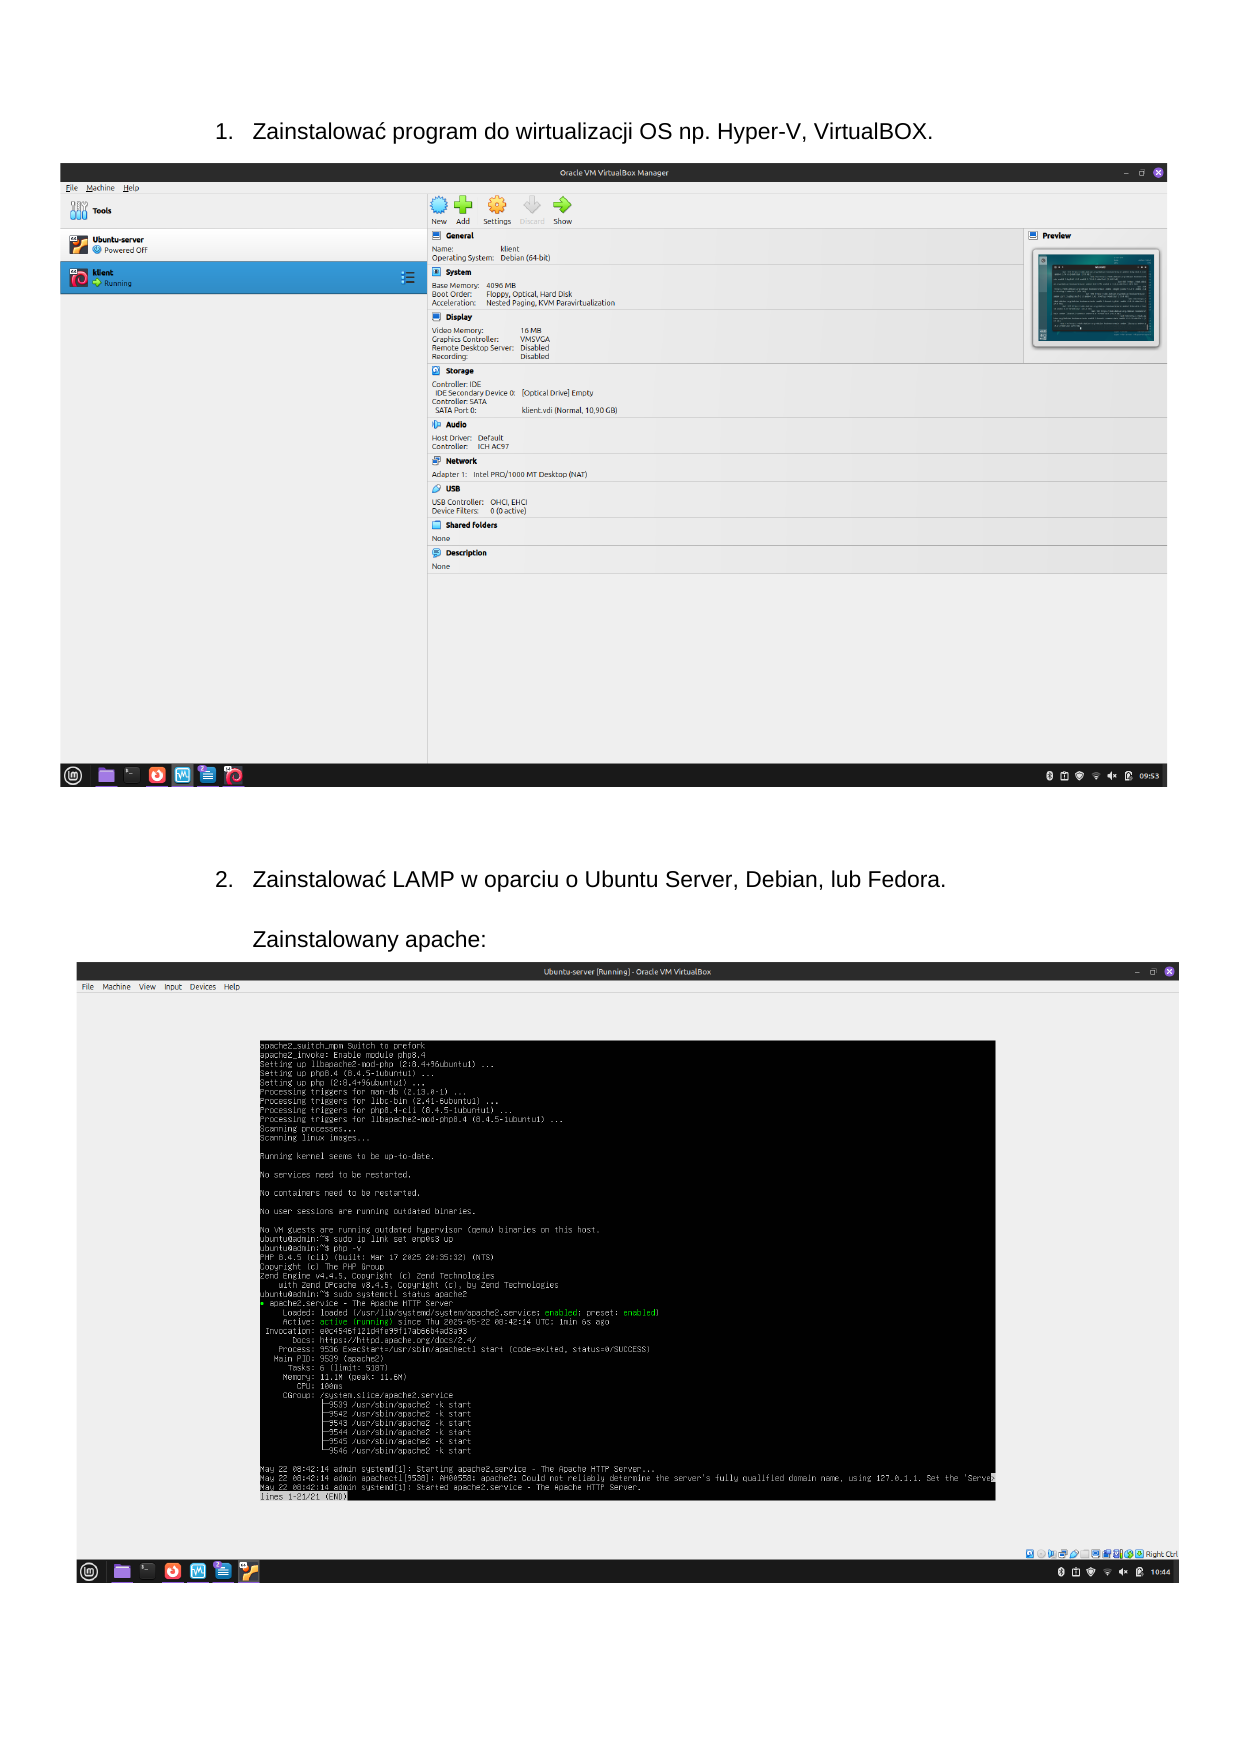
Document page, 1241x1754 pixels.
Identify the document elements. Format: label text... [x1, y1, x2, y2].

list Zainstalować LAMP w oparciu o Ubuntu Server, Debian, lub Fedora. [215, 866, 1152, 892]
picture [76, 962, 1179, 1583]
picture [60, 163, 1168, 787]
list Zainstalować program do wirtualizacji OS np. Hyper-V, VirtualBOX. [215, 118, 1152, 144]
list Zainstalowany apache: [252, 926, 1152, 953]
